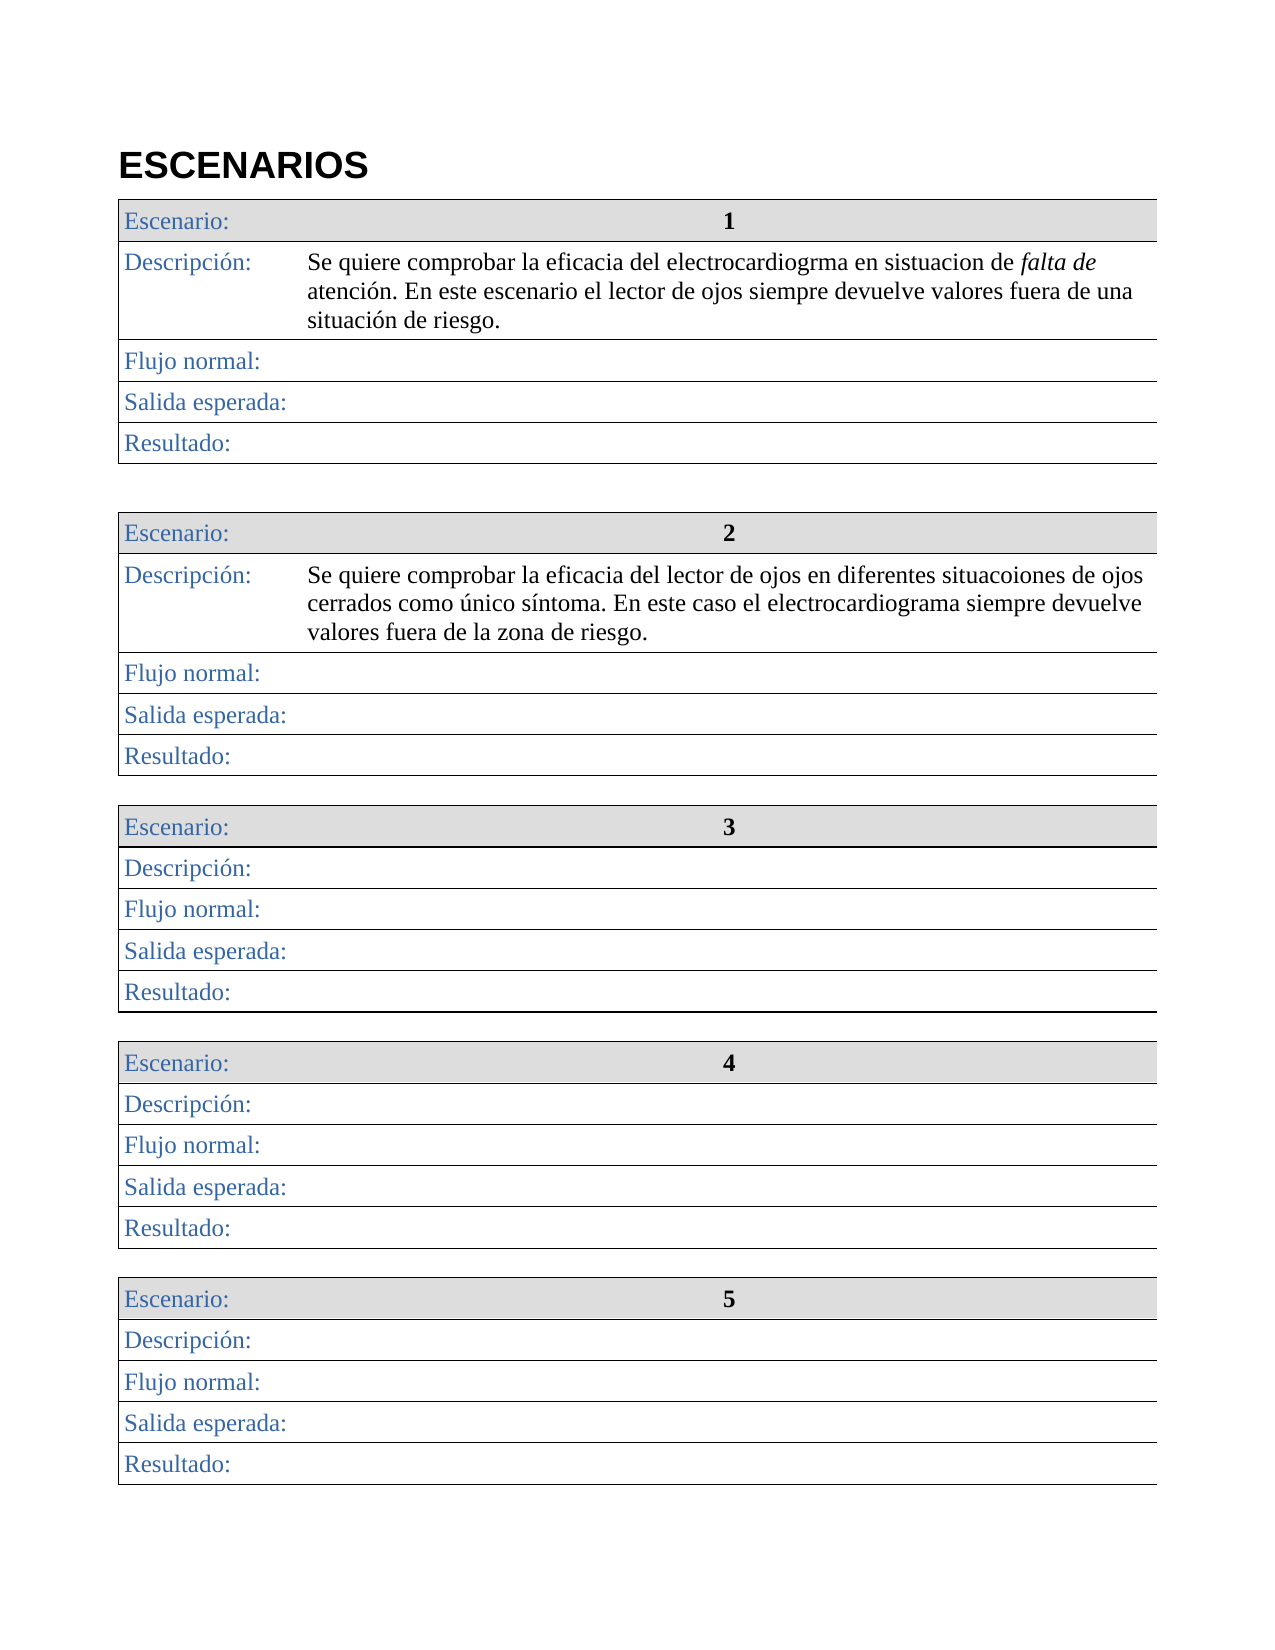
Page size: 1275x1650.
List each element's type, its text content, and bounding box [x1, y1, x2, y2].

table_header 2 [301, 513, 1157, 553]
table_cell [301, 889, 1157, 929]
table_cell [301, 1320, 1157, 1360]
table_cell [301, 735, 1157, 775]
table_cell Flujo normal: [119, 1125, 301, 1165]
table_header Escenario: [119, 1278, 301, 1318]
table_cell [301, 1361, 1157, 1401]
table_cell Flujo normal: [119, 340, 301, 381]
table_cell [301, 1443, 1157, 1483]
table_cell Descripción: [119, 848, 301, 888]
table_cell [301, 1166, 1157, 1206]
table_cell Descripción: [119, 1320, 301, 1360]
table_cell Flujo normal: [119, 1361, 301, 1401]
table_cell [301, 930, 1157, 970]
table_cell [301, 1207, 1157, 1247]
table_cell [301, 971, 1157, 1011]
table_cell Resultado: [119, 971, 301, 1011]
table_cell Flujo normal: [119, 653, 301, 693]
table_cell Salida esperada: [119, 382, 301, 422]
table_cell Descripción: [119, 242, 301, 339]
table_cell [301, 848, 1157, 888]
table_cell [301, 1084, 1157, 1124]
table_header 4 [301, 1042, 1157, 1082]
table_header Escenario: [119, 1042, 301, 1082]
table_header Escenario: [119, 806, 301, 846]
table_cell Salida esperada: [119, 694, 301, 734]
table_cell Salida esperada: [119, 930, 301, 970]
table_cell [301, 423, 1157, 463]
table_cell [301, 1402, 1157, 1442]
table_header Escenario: [119, 200, 301, 241]
table_cell Resultado: [119, 735, 301, 775]
table_cell Se quiere comprobar la eficacia del lector de ojos en diferentes situacoiones de ojos cerrados como único síntoma. En este caso el electrocardiograma siempre devuelve valores fuera de la zona de riesgo. [301, 554, 1157, 652]
table_cell [301, 382, 1157, 422]
subtitle ESCENARIOS [118, 143, 1157, 187]
table_cell [301, 653, 1157, 693]
table_header 3 [301, 806, 1157, 846]
table_cell Se quiere comprobar la eficacia del electrocardiogrma en sistuacion de falta de atención. En este escenario el lector de ojos siempre devuelve valores fuera de una situación de riesgo. [301, 242, 1157, 339]
table_cell Descripción: [119, 1084, 301, 1124]
table_cell Salida esperada: [119, 1166, 301, 1206]
table_cell Resultado: [119, 1207, 301, 1247]
table_cell Resultado: [119, 423, 301, 463]
table_cell Resultado: [119, 1443, 301, 1483]
table_header Escenario: [119, 513, 301, 553]
table_cell Salida esperada: [119, 1402, 301, 1442]
table_cell [301, 1125, 1157, 1165]
table_cell Flujo normal: [119, 889, 301, 929]
table_cell [301, 340, 1157, 381]
table_cell Descripción: [119, 554, 301, 652]
table_cell [301, 694, 1157, 734]
table_header 1 [301, 200, 1157, 241]
table_header 5 [301, 1278, 1157, 1318]
